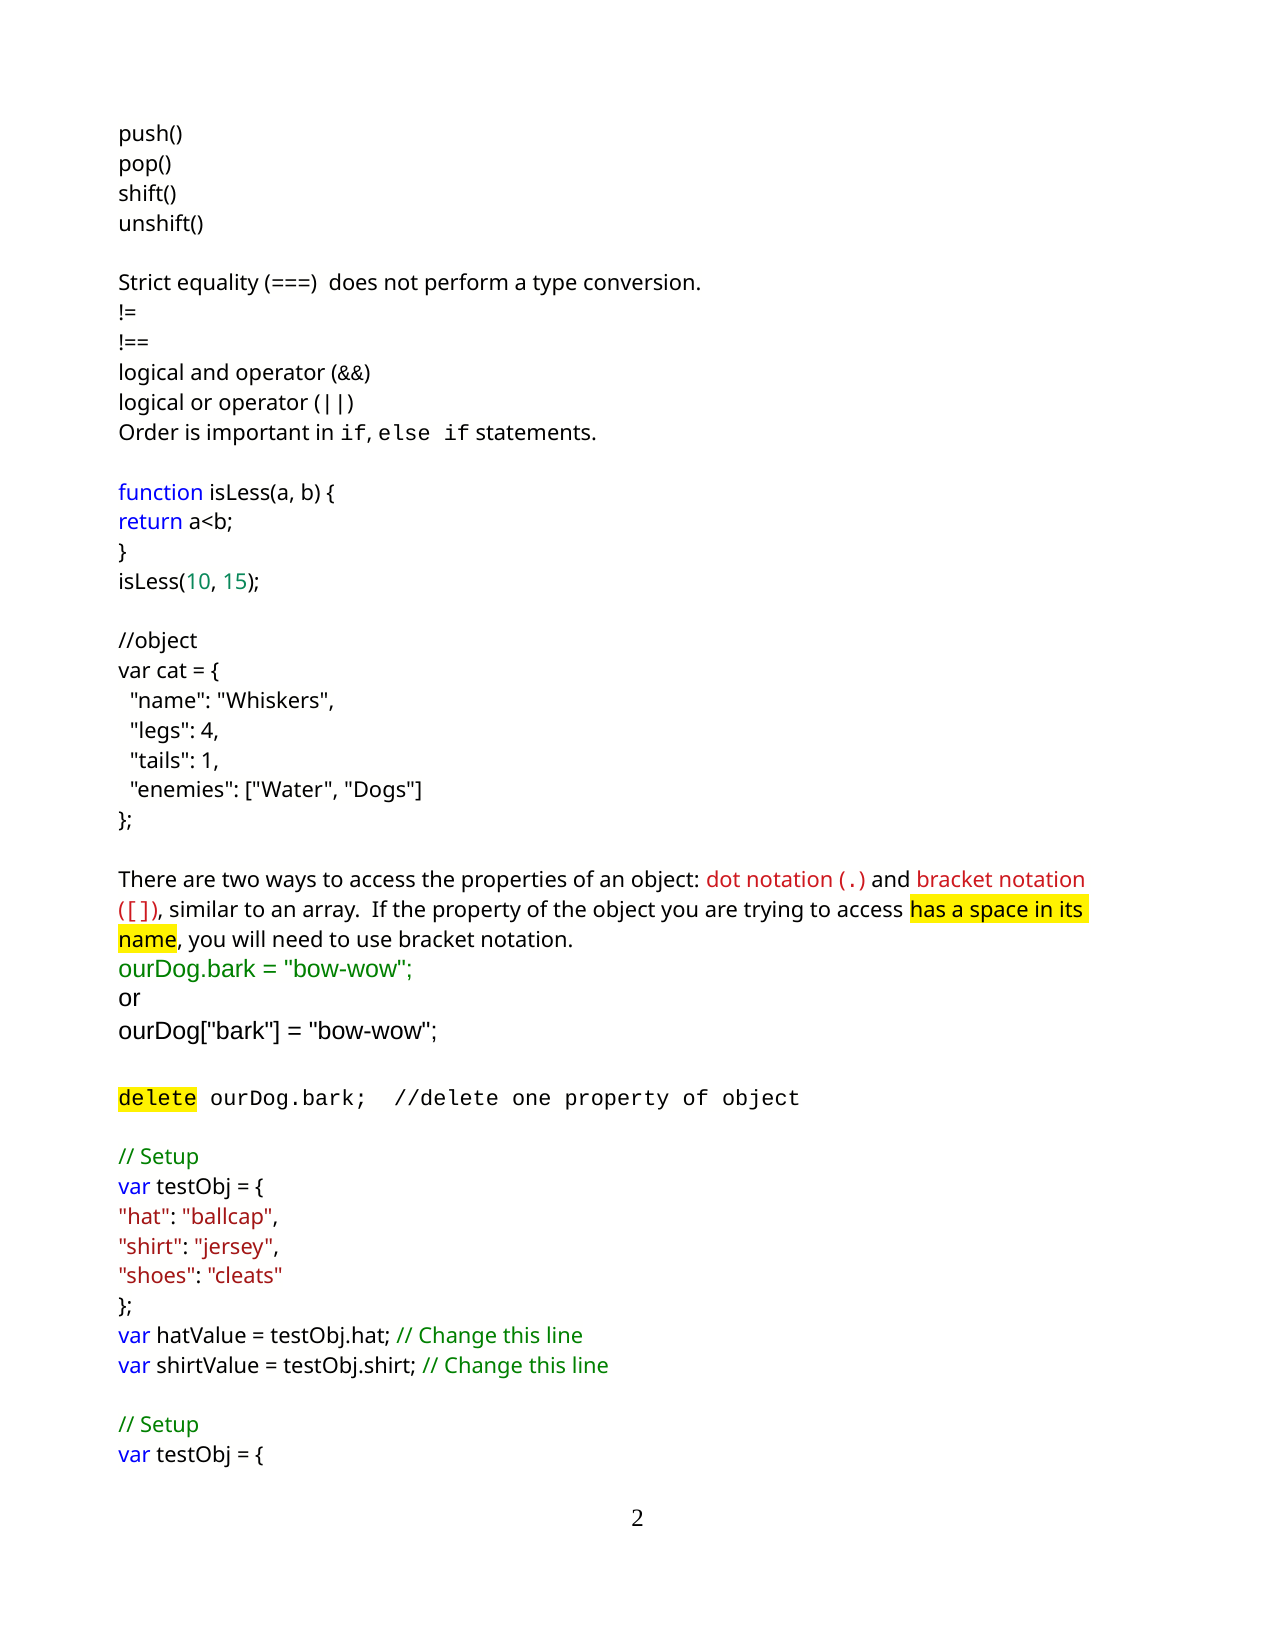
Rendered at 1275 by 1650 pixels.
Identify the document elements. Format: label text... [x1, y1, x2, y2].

text or [118, 983, 1157, 1012]
text ourDog.bark = "bow-wow"; [118, 953, 1098, 983]
text logical and operator (&&) [118, 357, 1098, 387]
text var cat = { "name": "Whiskers", "legs": 4, "tails": 1, "enemies": ["Water", "Dogs"] }; [118, 655, 1098, 834]
text }; [118, 1290, 1157, 1320]
text var shirtValue = testObj.shirt; // Change this line [118, 1350, 1098, 1379]
text logical or operator (||) [118, 387, 1098, 417]
text function isLess(a, b) { [118, 476, 1098, 506]
text ourDog["bark"] = "bow-wow"; [118, 1016, 1157, 1045]
text "hat": "ballcap", [118, 1201, 1157, 1231]
text != [118, 297, 1098, 327]
text var hatValue = testObj.hat; // Change this line [118, 1320, 1157, 1350]
text push() [118, 118, 1098, 148]
text var testObj = { [118, 1439, 1157, 1469]
text There are two ways to access the properties of an object: dot notation (.) and bracket notation ([]), similar to an array. If the property of the object you are trying to access has a space in its name, you will need to use bracket notation. [118, 864, 1098, 953]
text delete ourDog.bark; //delete one property of object [118, 1082, 1098, 1112]
text Strict equality (===) does not perform a type conversion. [118, 267, 1098, 297]
text // Setup [118, 1409, 1098, 1439]
text unshift() [118, 207, 1098, 237]
text "shirt": "jersey", [118, 1231, 1157, 1260]
text !== [118, 327, 1098, 357]
text pop() [118, 148, 1098, 178]
text shift() [118, 178, 1098, 207]
text var testObj = { [118, 1171, 1157, 1201]
text //object [118, 625, 1157, 655]
text } [118, 536, 1157, 566]
text Order is important in if, else if statements. [118, 417, 1098, 447]
text // Setup [118, 1141, 1098, 1171]
text "shoes": "cleats" [118, 1260, 1157, 1290]
text isLess(10, 15); [118, 566, 1157, 596]
text return a<b; [118, 506, 1157, 536]
